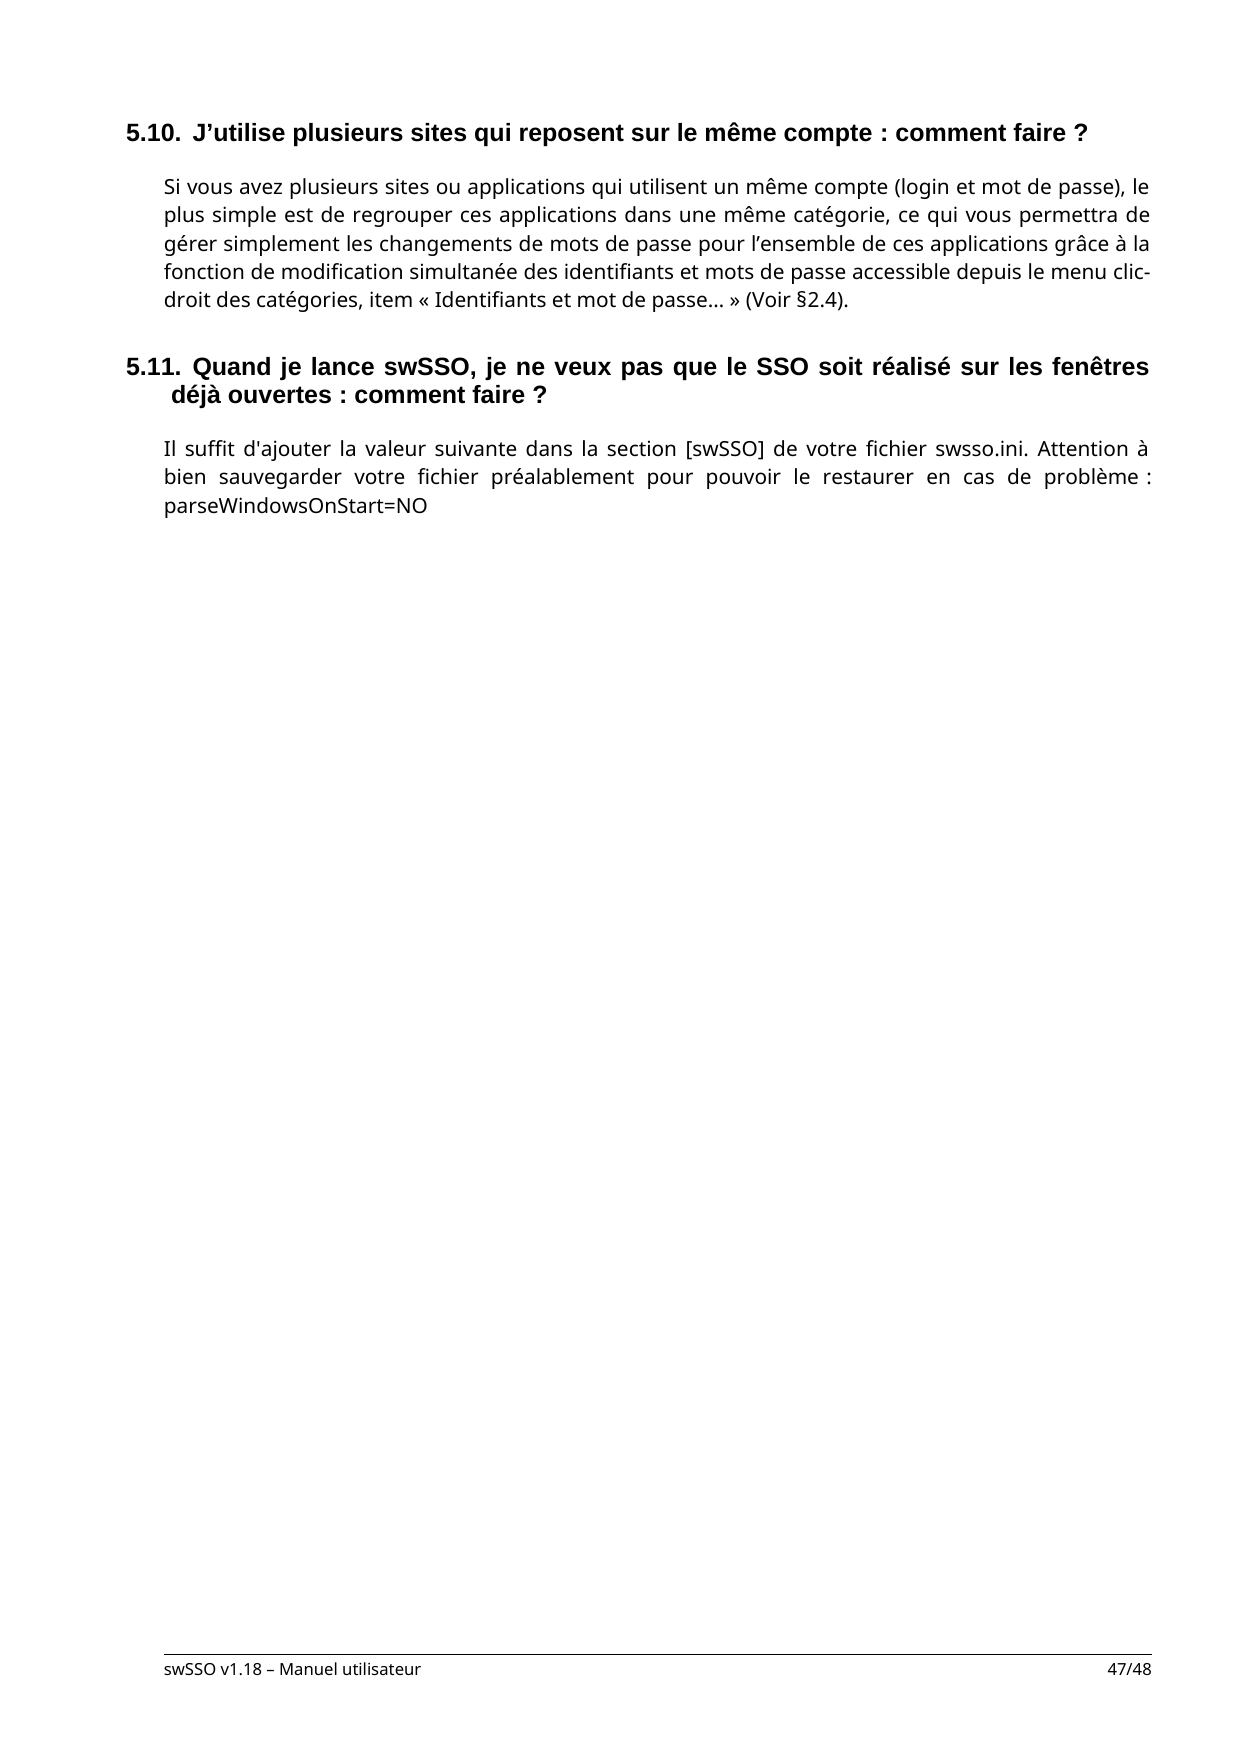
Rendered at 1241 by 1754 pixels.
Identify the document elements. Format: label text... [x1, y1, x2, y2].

text Si vous avez plusieurs sites ou applications qui utilisent un même compte (login et mot de passe), le plus simple est de regrouper ces applications dans une même catégorie, ce qui vous permettra de gérer simplement les changements de mots de passe pour l’ensemble de ces applications grâce à la fonction de modification simultanée des identifiants et mots de passe accessible depuis le menu clic-droit des catégories, item « Identifiants et mot de passe… » (Voir §2.4). [164, 172, 1152, 314]
subtitle Quand je lance swSSO, je ne veux pas que le SSO soit réalisé sur les fenêtres déjà ouvertes : comment faire ? [126, 352, 1152, 409]
text Il suffit d'ajouter la valeur suivante dans la section [swSSO] de votre fichier swsso.ini. Attention à bien sauvegarder votre fichier préalablement pour pouvoir le restaurer en cas de problème : parseWindowsOnStart=NO [164, 434, 1152, 519]
subtitle J’utilise plusieurs sites qui reposent sur le même compte : comment faire ? [126, 118, 1152, 147]
